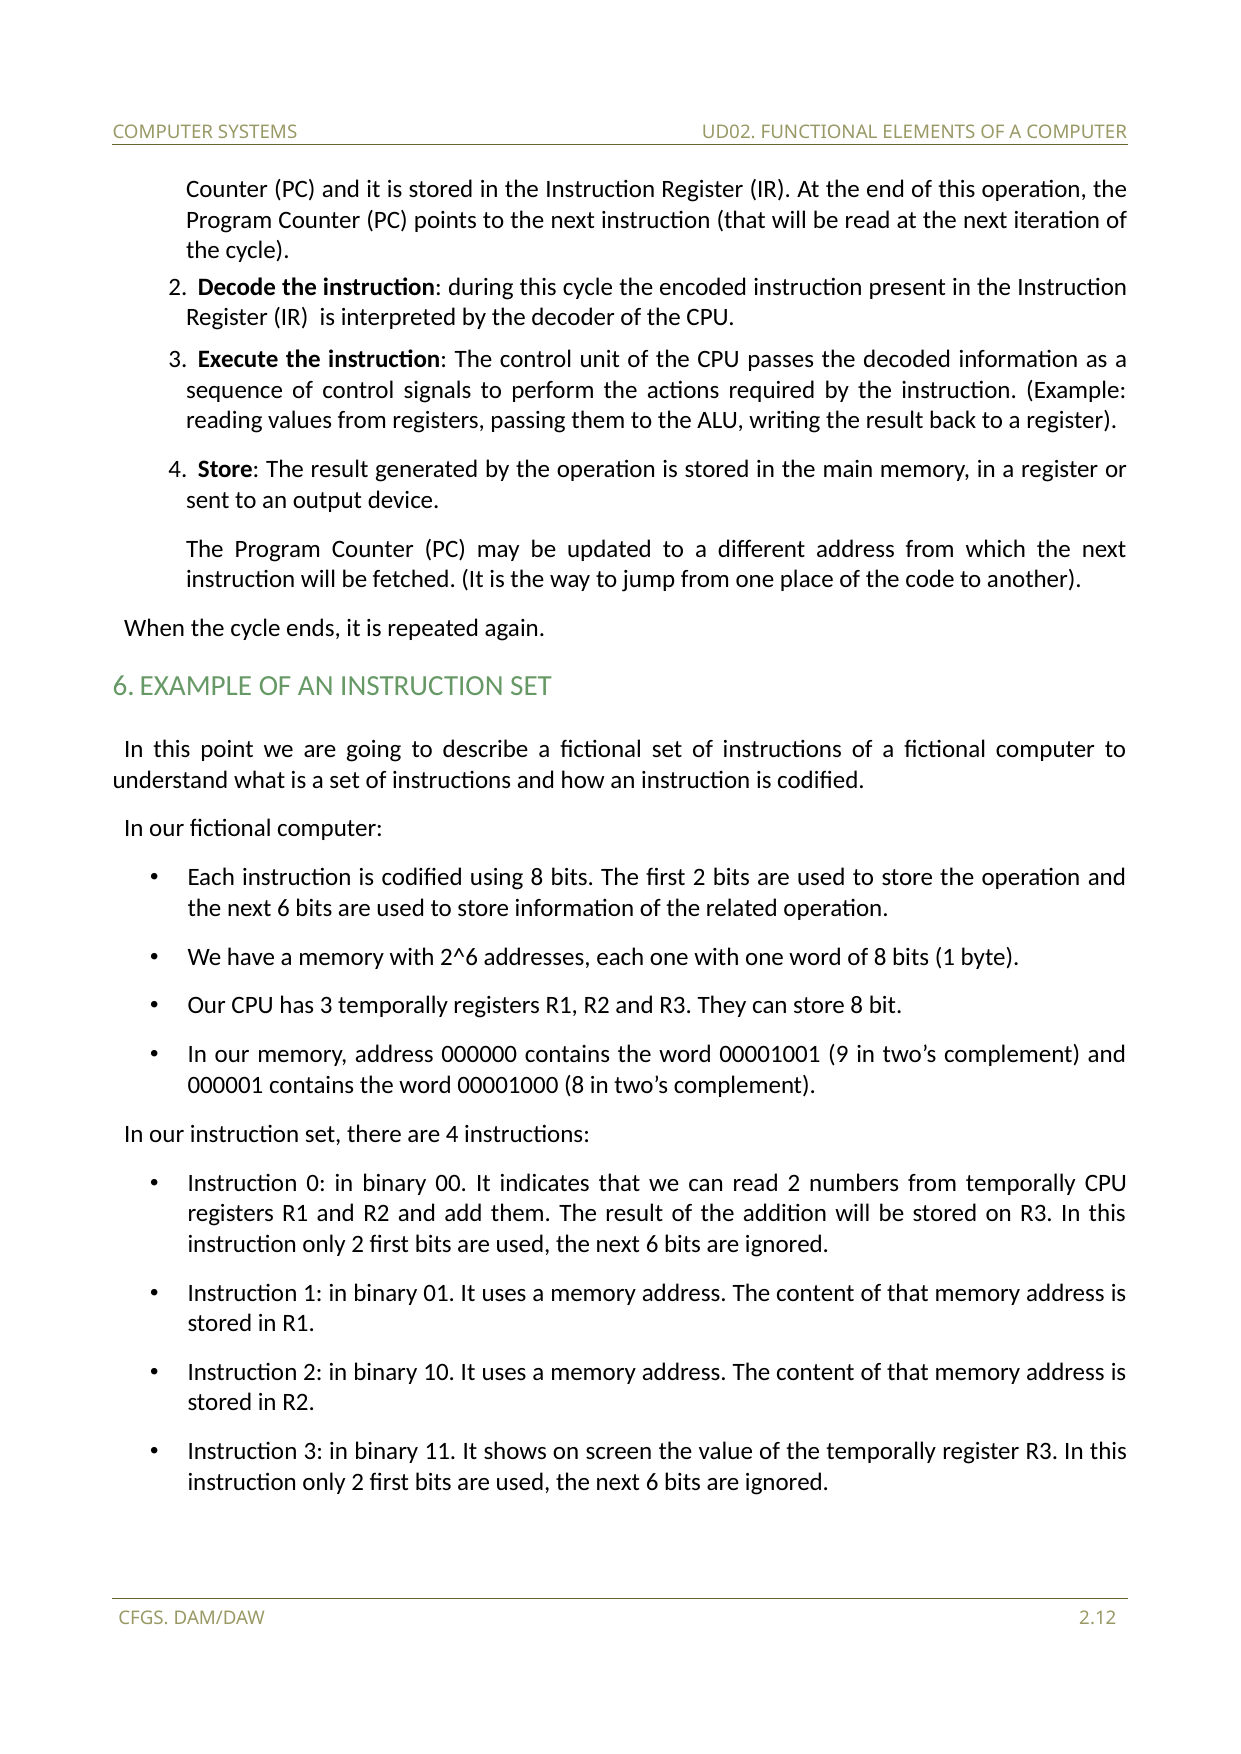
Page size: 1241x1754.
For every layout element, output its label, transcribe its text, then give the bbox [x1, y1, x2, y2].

list Instruction 3: in binary 11. It shows on screen the value of the temporally register R3. In this instruction only 2 first bits are used, the next 6 bits are ignored. [150, 1435, 1128, 1496]
list Instruction 2: in binary 10. It uses a memory address. The content of that memory address is stored in R2. [150, 1356, 1128, 1417]
list Store: The result generated by the operation is stored in the main memory, in a register or sent to an output device. [156, 453, 1128, 514]
text In this point we are going to describe a fictional set of instructions of a fictional computer to understand what is a set of instructions and how an instruction is codified. [112, 733, 1128, 794]
list The Program Counter (PC) may be updated to a different address from which the next instruction will be fetched. (It is the way to jump from one place of the code to another). [156, 533, 1128, 594]
text In our instruction set, there are 4 instructions: [112, 1118, 1128, 1148]
list Execute the instruction: The control unit of the CPU passes the decoded information as a sequence of control signals to perform the actions required by the instruction. (Example: reading values from registers, passing them to the ALU, writing the result back to a register). [156, 343, 1128, 435]
list In our memory, address 000000 contains the word 00001001 (9 in two’s complement) and 000001 contains the word 00001000 (8 in two’s complement). [150, 1038, 1128, 1099]
list Instruction 0: in binary 00. It indicates that we can read 2 numbers from temporally CPU registers R1 and R2 and add them. The result of the addition will be stored on R3. In this instruction only 2 first bits are used, the next 6 bits are ignored. [150, 1167, 1128, 1258]
list Counter (PC) and it is stored in the Instruction Register (IR). At the end of this operation, the Program Counter (PC) points to the next instruction (that will be read at the next iteration of the cycle). [156, 173, 1128, 265]
list We have a memory with 2^6 addresses, each one with one word of 8 bits (1 byte). [150, 941, 1128, 971]
list Instruction 1: in binary 01. It uses a memory address. The content of that memory address is stored in R1. [150, 1277, 1128, 1338]
list Each instruction is codified using 8 bits. The first 2 bits are used to store the operation and the next 6 bits are used to store information of the related operation. [150, 861, 1128, 922]
list Our CPU has 3 temporally registers R1, R2 and R3. They can store 8 bit. [150, 990, 1128, 1020]
subtitle Example of an instruction set [112, 667, 1128, 703]
text In our fictional computer: [112, 813, 1128, 843]
text When the cycle ends, it is repeated again. [112, 612, 1128, 643]
list Decode the instruction: during this cycle the encoded instruction present in the Instruction Register (IR) is interpreted by the decoder of the CPU. [156, 271, 1128, 332]
